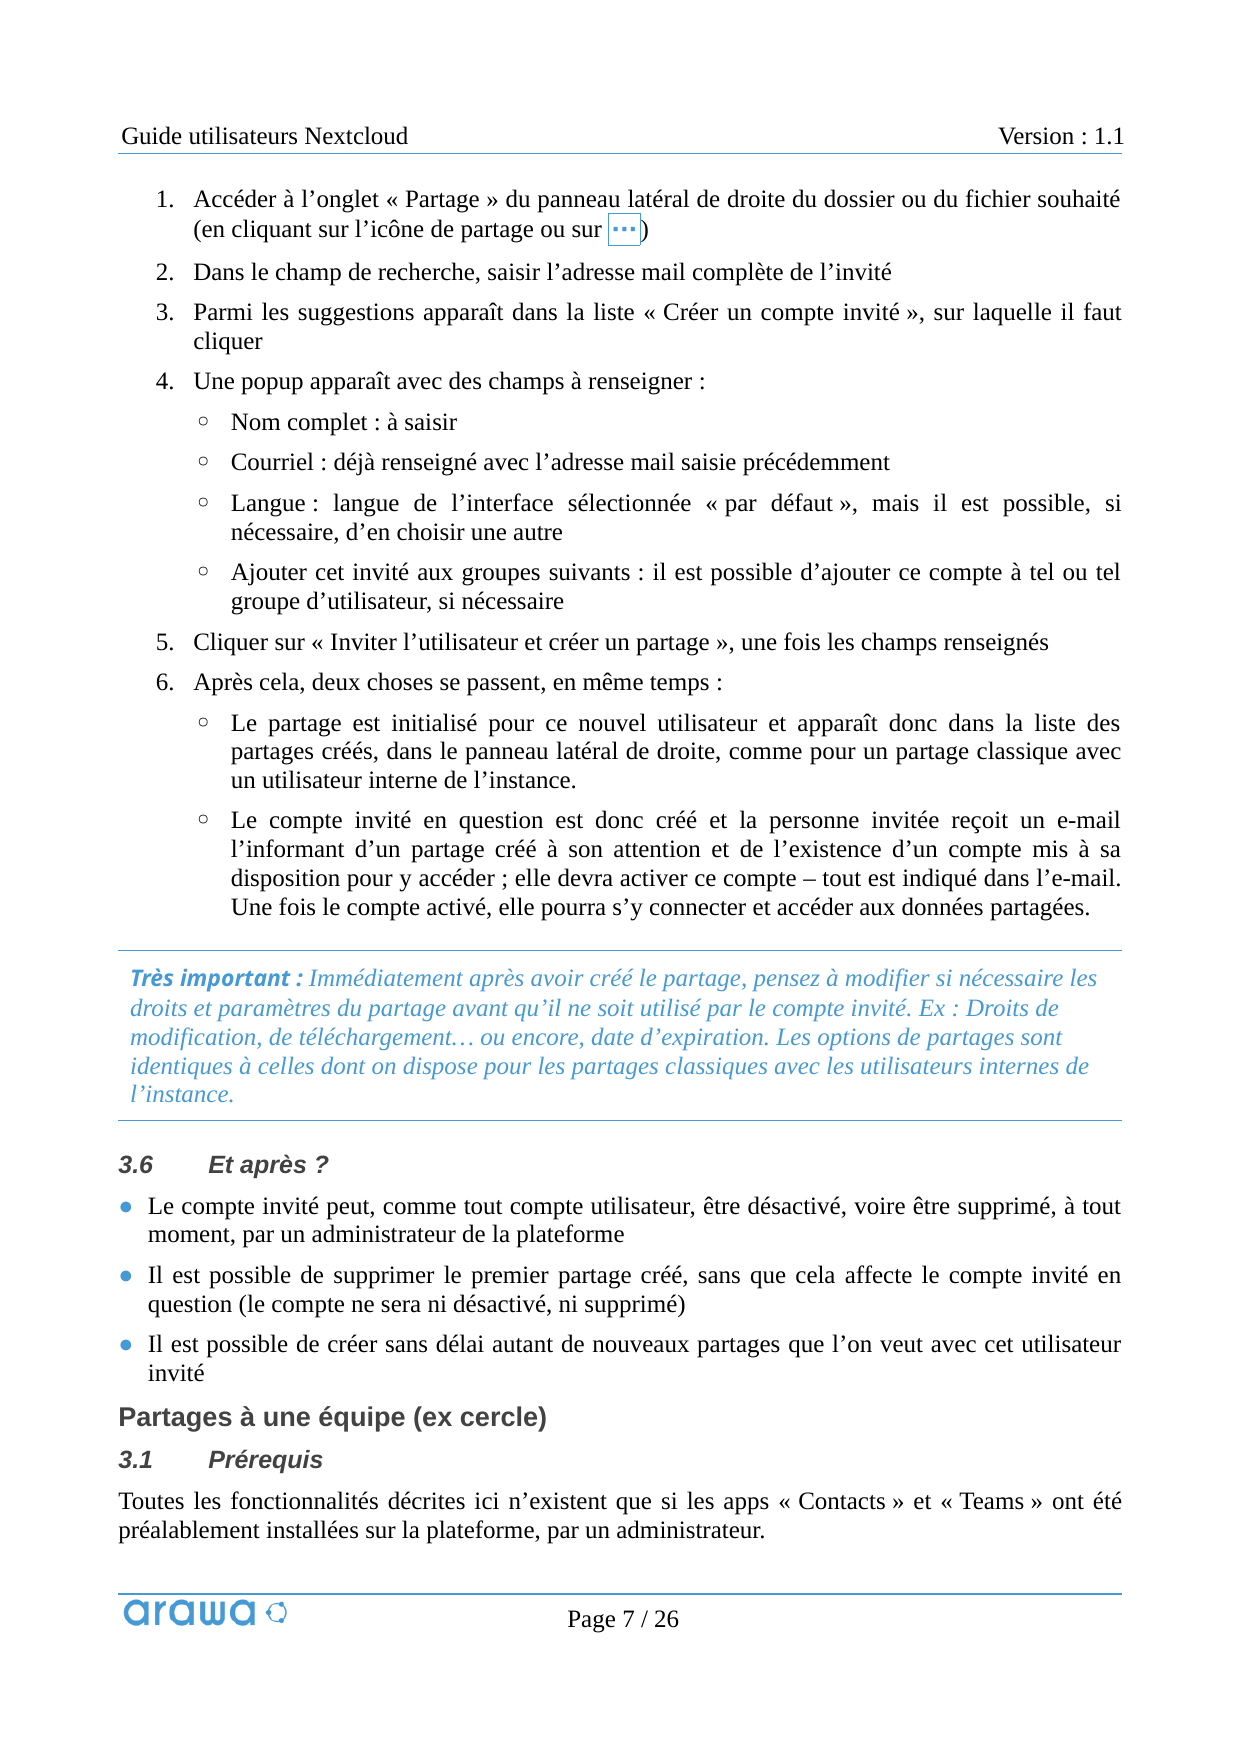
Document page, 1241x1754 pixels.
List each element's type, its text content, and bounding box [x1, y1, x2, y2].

list Le compte invité peut, comme tout compte utilisateur, être désactivé, voire être supprimé, à tout moment, par un administrateur de la plateforme [118, 1191, 1122, 1248]
list Une popup apparaît avec des champs à renseigner : [156, 366, 1122, 395]
list Le compte invité en question est donc créé et la personne invitée reçoit un e-mail l’informant d’un partage créé à son attention et de l’existence d’un compte mis à sa disposition pour y accéder ; elle devra activer ce compte – tout est indiqué dans l’e-mail. Une fois le compte activé, elle pourra s’y connecter et accéder aux données partagées. [193, 806, 1122, 921]
list Dans le champ de recherche, saisir l’adresse mail complète de l’invité [156, 257, 1122, 285]
list Il est possible de supprimer le premier partage créé, sans que cela affecte le compte invité en question (le compte ne sera ni désactivé, ni supprimé) [118, 1260, 1122, 1318]
picture [121, 1597, 290, 1628]
list Cliquer sur « Inviter l’utilisateur et créer un partage », une fois les champs renseignés [156, 627, 1122, 655]
subtitle Partages à une équipe (ex cercle) [118, 1401, 1122, 1433]
text Toutes les fonctionnalités décrites ici n’existent que si les apps « Contacts » et « Teams » ont été préalablement installées sur la plateforme, par un administrateur. [118, 1486, 1122, 1544]
list Le partage est initialisé pour ce nouvel utilisateur et apparaît donc dans la liste des partages créés, dans le panneau latéral de droite, comme pour un partage classique avec un utilisateur interne de l’instance. [193, 708, 1122, 794]
list Il est possible de créer sans délai autant de nouveaux partages que l’on veut avec cet utilisateur invité [118, 1329, 1122, 1387]
list Après cela, deux choses se passent, en même temps : [156, 667, 1122, 696]
list Nom complet : à saisir [193, 407, 1122, 436]
list Langue : langue de l’interface sélectionnée « par défaut », mais il est possible, si nécessaire, d’en choisir une autre [193, 488, 1122, 546]
list Accéder à l’onglet « Partage » du panneau latéral de droite du dossier ou du fichier souhaité (en cliquant sur l’icône de partage ou sur ⋅⋅⋅) [156, 184, 1122, 245]
text Très important : Immédiatement après avoir créé le partage, pensez à modifier si nécessaire les droits et paramètres du partage avant qu’il ne soit utilisé par le compte invité. Ex : Droits de modification, de téléchargement… ou encore, date d’expiration. Les options de partages sont identiques à celles dont on dispose pour les partages classiques avec les utilisateurs internes de l’instance. [118, 951, 1122, 1120]
list Parmi les suggestions apparaît dans la liste « Créer un compte invité », sur laquelle il faut cliquer [156, 297, 1122, 355]
list Courriel : déjà renseigné avec l’adresse mail saisie précédemment [193, 447, 1122, 476]
list Ajouter cet invité aux groupes suivants : il est possible d’ajouter ce compte à tel ou tel groupe d’utilisateur, si nécessaire [193, 557, 1122, 615]
subtitle Prérequis [118, 1445, 1122, 1474]
subtitle Et après ? [118, 1149, 1122, 1178]
